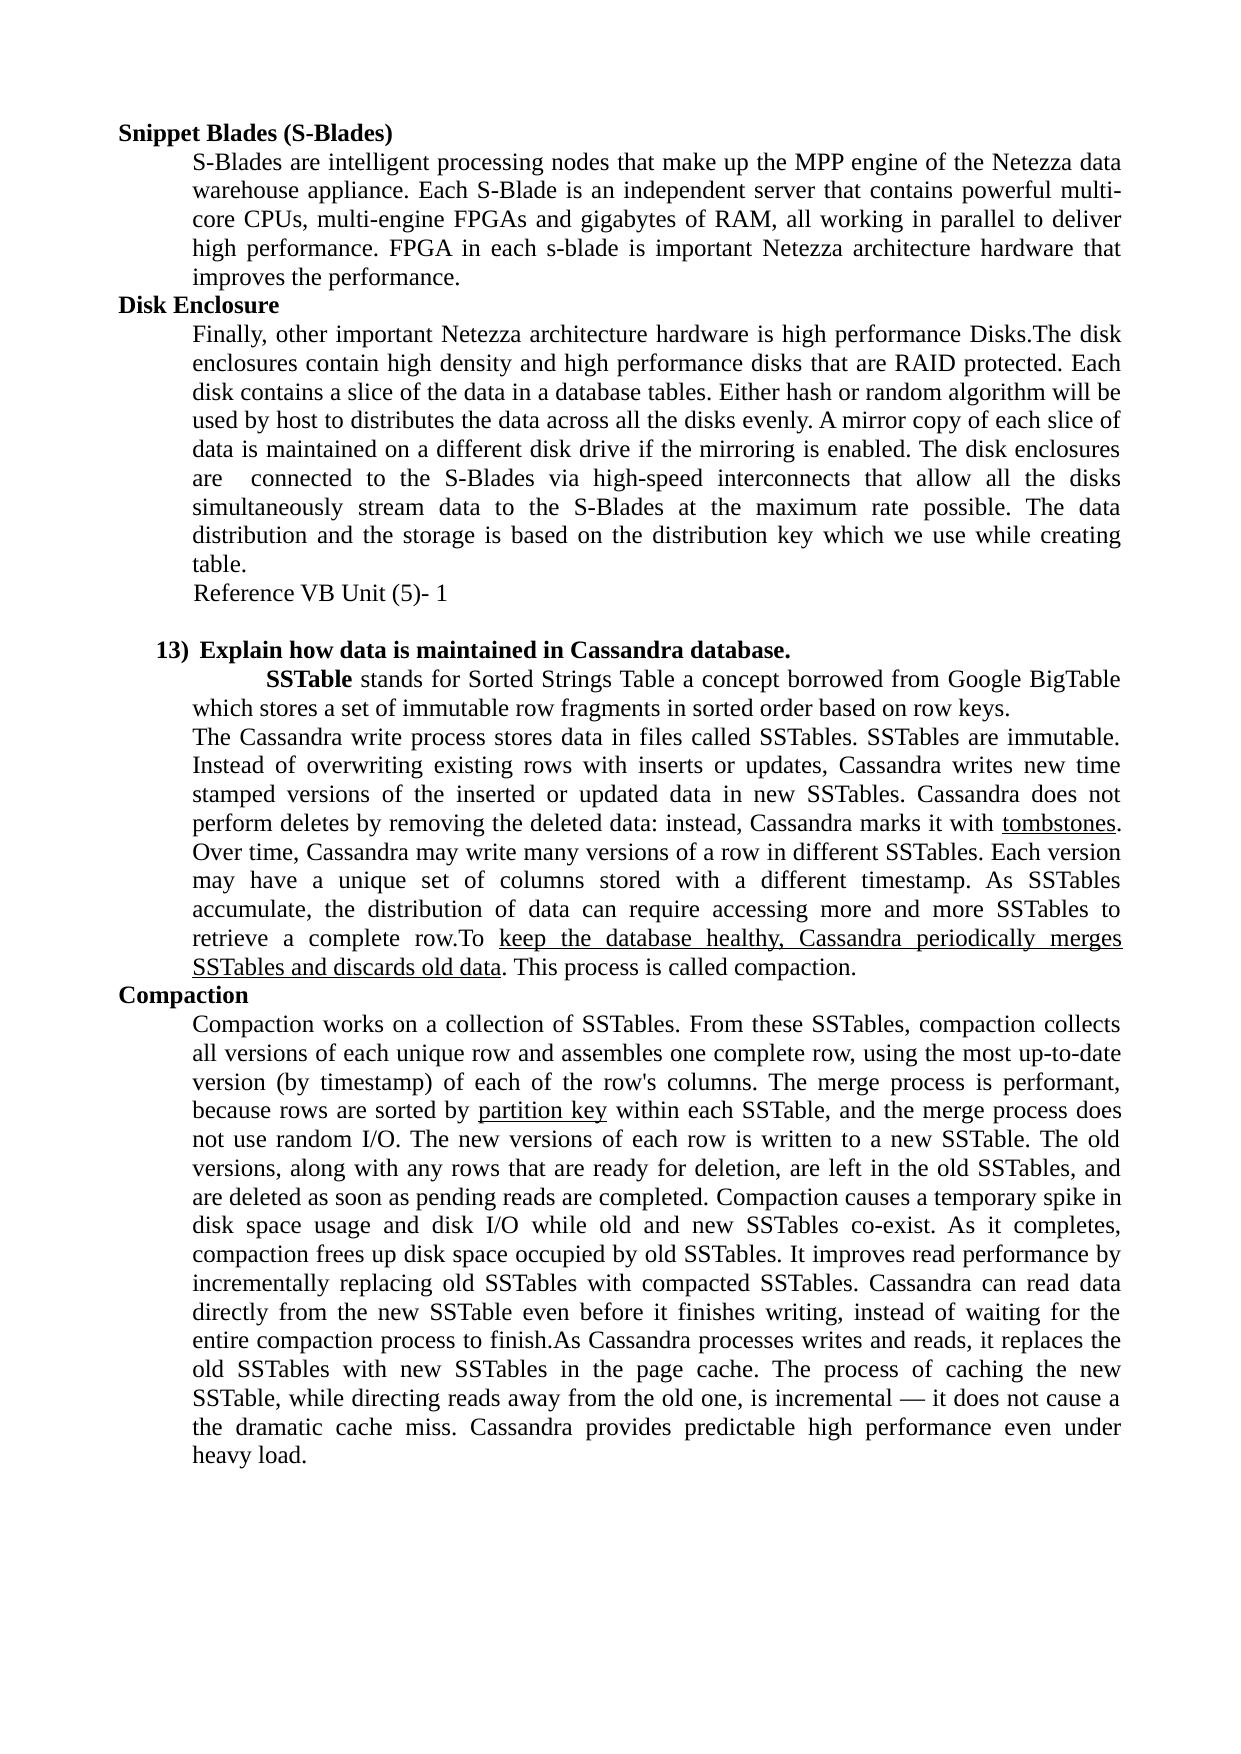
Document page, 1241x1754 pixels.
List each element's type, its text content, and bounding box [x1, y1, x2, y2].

list Reference VB Unit (5)- 1 [156, 578, 1122, 607]
text The Cassandra write process stores data in files called SSTables. SSTables are immutable. Instead of overwriting existing rows with inserts or updates, Cassandra writes new time stamped versions of the inserted or updated data in new SSTables. Cassandra does not perform deletes by removing the deleted data: instead, Cassandra marks it with tombstones. Over time, Cassandra may write many versions of a row in different SSTables. Each version may have a unique set of columns stored with a different timestamp. As SSTables accumulate, the distribution of data can require accessing more and more SSTables to retrieve a complete row.To keep the database healthy, Cassandra periodically merges SSTables and discards old data. This process is called compaction. [192, 722, 1122, 981]
text Finally, other important Netezza architecture hardware is high performance Disks.The disk enclosures contain high density and high performance disks that are RAID protected. Each disk contains a slice of the data in a database tables. Either hash or random algorithm will be used by host to distributes the data across all the disks evenly. A mirror copy of each slice of data is maintained on a different disk drive if the mirroring is enabled. The disk enclosures are connected to the S-Blades via high-speed interconnects that allow all the disks simultaneously stream data to the S-Blades at the maximum rate possible. The data distribution and the storage is based on the distribution key which we use while creating table. [192, 319, 1122, 578]
text SSTable stands for Sorted Strings Table a concept borrowed from Google BigTable which stores a set of immutable row fragments in sorted order based on row keys. [192, 664, 1122, 722]
text S-Blades are intelligent processing nodes that make up the MPP engine of the Netezza data warehouse appliance. Each S-Blade is an independent server that contains powerful multi-core CPUs, multi-engine FPGAs and gigabytes of RAM, all working in parallel to deliver high performance. FPGA in each s-blade is important Netezza architecture hardware that improves the performance. [192, 147, 1122, 291]
text Disk Enclosure [118, 291, 1122, 319]
text Snippet Blades (S-Blades) [118, 118, 1122, 147]
text Compaction [118, 981, 1122, 1009]
text Compaction works on a collection of SSTables. From these SSTables, compaction collects all versions of each unique row and assembles one complete row, using the most up-to-date version (by timestamp) of each of the row's columns. The merge process is performant, because rows are sorted by partition key within each SSTable, and the merge process does not use random I/O. The new versions of each row is written to a new SSTable. The old versions, along with any rows that are ready for deletion, are left in the old SSTables, and are deleted as soon as pending reads are completed. Compaction causes a temporary spike in disk space usage and disk I/O while old and new SSTables co-exist. As it completes, compaction frees up disk space occupied by old SSTables. It improves read performance by incrementally replacing old SSTables with compacted SSTables. Cassandra can read data directly from the new SSTable even before it finishes writing, instead of waiting for the entire compaction process to finish.As Cassandra processes writes and reads, it replaces the old SSTables with new SSTables in the page cache. The process of caching the new SSTable, while directing reads away from the old one, is incremental — it does not cause a the dramatic cache miss. Cassandra provides predictable high performance even under heavy load. [192, 1009, 1122, 1469]
list Explain how data is maintained in Cassandra database. [156, 636, 1122, 664]
